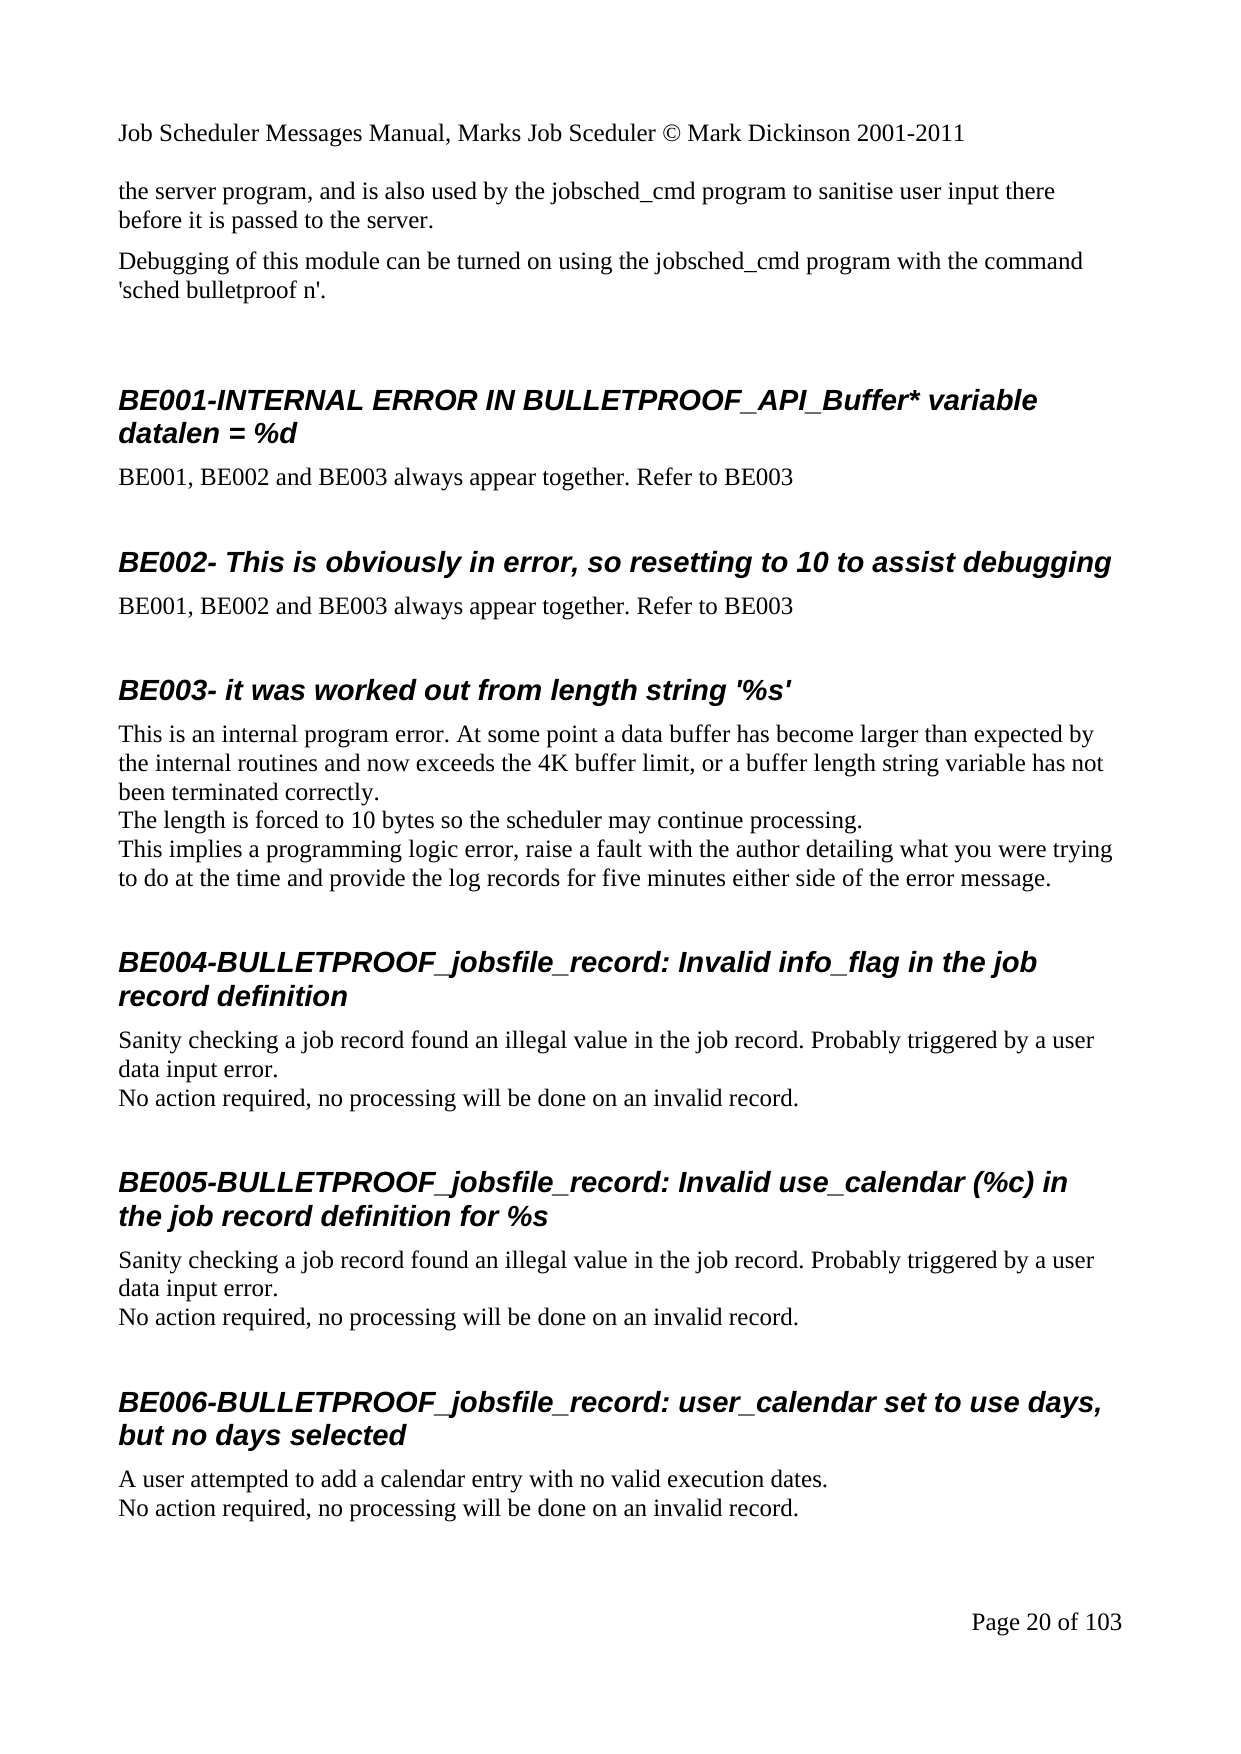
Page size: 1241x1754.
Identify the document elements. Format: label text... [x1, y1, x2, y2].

text The length is forced to 10 bytes so the scheduler may continue processing. [118, 806, 1122, 834]
text Sanity checking a job record found an illegal value in the job record. Probably triggered by a user data input error. [118, 1245, 1122, 1302]
text the server program, and is also used by the jobsched_cmd program to sanitise user input there before it is passed to the server. [118, 176, 1122, 234]
text Debugging of this module can be turned on using the jobsched_cmd program with the command 'sched bulletproof n'. [118, 246, 1122, 304]
text No action required, no processing will be done on an invalid record. [118, 1493, 1122, 1522]
text A user attempted to add a calendar entry with no valid execution dates. [118, 1464, 1122, 1493]
subtitle BE001-INTERNAL ERROR IN BULLETPROOF_API_Buffer* variable datalen = %d [118, 383, 1122, 450]
text BE001, BE002 and BE003 always appear together. Refer to BE003 [118, 462, 1122, 491]
subtitle BE005-BULLETPROOF_jobsfile_record: Invalid use_calendar (%c) in the job record definition for %s [118, 1165, 1122, 1232]
subtitle BE002- This is obviously in error, so resetting to 10 to assist debugging [118, 545, 1122, 578]
text Sanity checking a job record found an illegal value in the job record. Probably triggered by a user data input error. [118, 1025, 1122, 1083]
text No action required, no processing will be done on an invalid record. [118, 1083, 1122, 1111]
subtitle BE003- it was worked out from length string '%s' [118, 673, 1122, 707]
text This is an internal program error. At some point a data buffer has become larger than expected by the internal routines and now exceeds the 4K buffer limit, or a buffer length string variable has not been terminated correctly. [118, 719, 1122, 806]
subtitle BE004-BULLETPROOF_jobsfile_record: Invalid info_flag in the job record definition [118, 946, 1122, 1013]
text No action required, no processing will be done on an invalid record. [118, 1302, 1122, 1331]
subtitle BE006-BULLETPROOF_jobsfile_record: user_calendar set to use days, but no days selected [118, 1385, 1122, 1452]
text BE001, BE002 and BE003 always appear together. Refer to BE003 [118, 591, 1122, 619]
text This implies a programming logic error, raise a fault with the author detailing what you were trying to do at the time and provide the log records for five minutes either side of the error message. [118, 834, 1122, 892]
